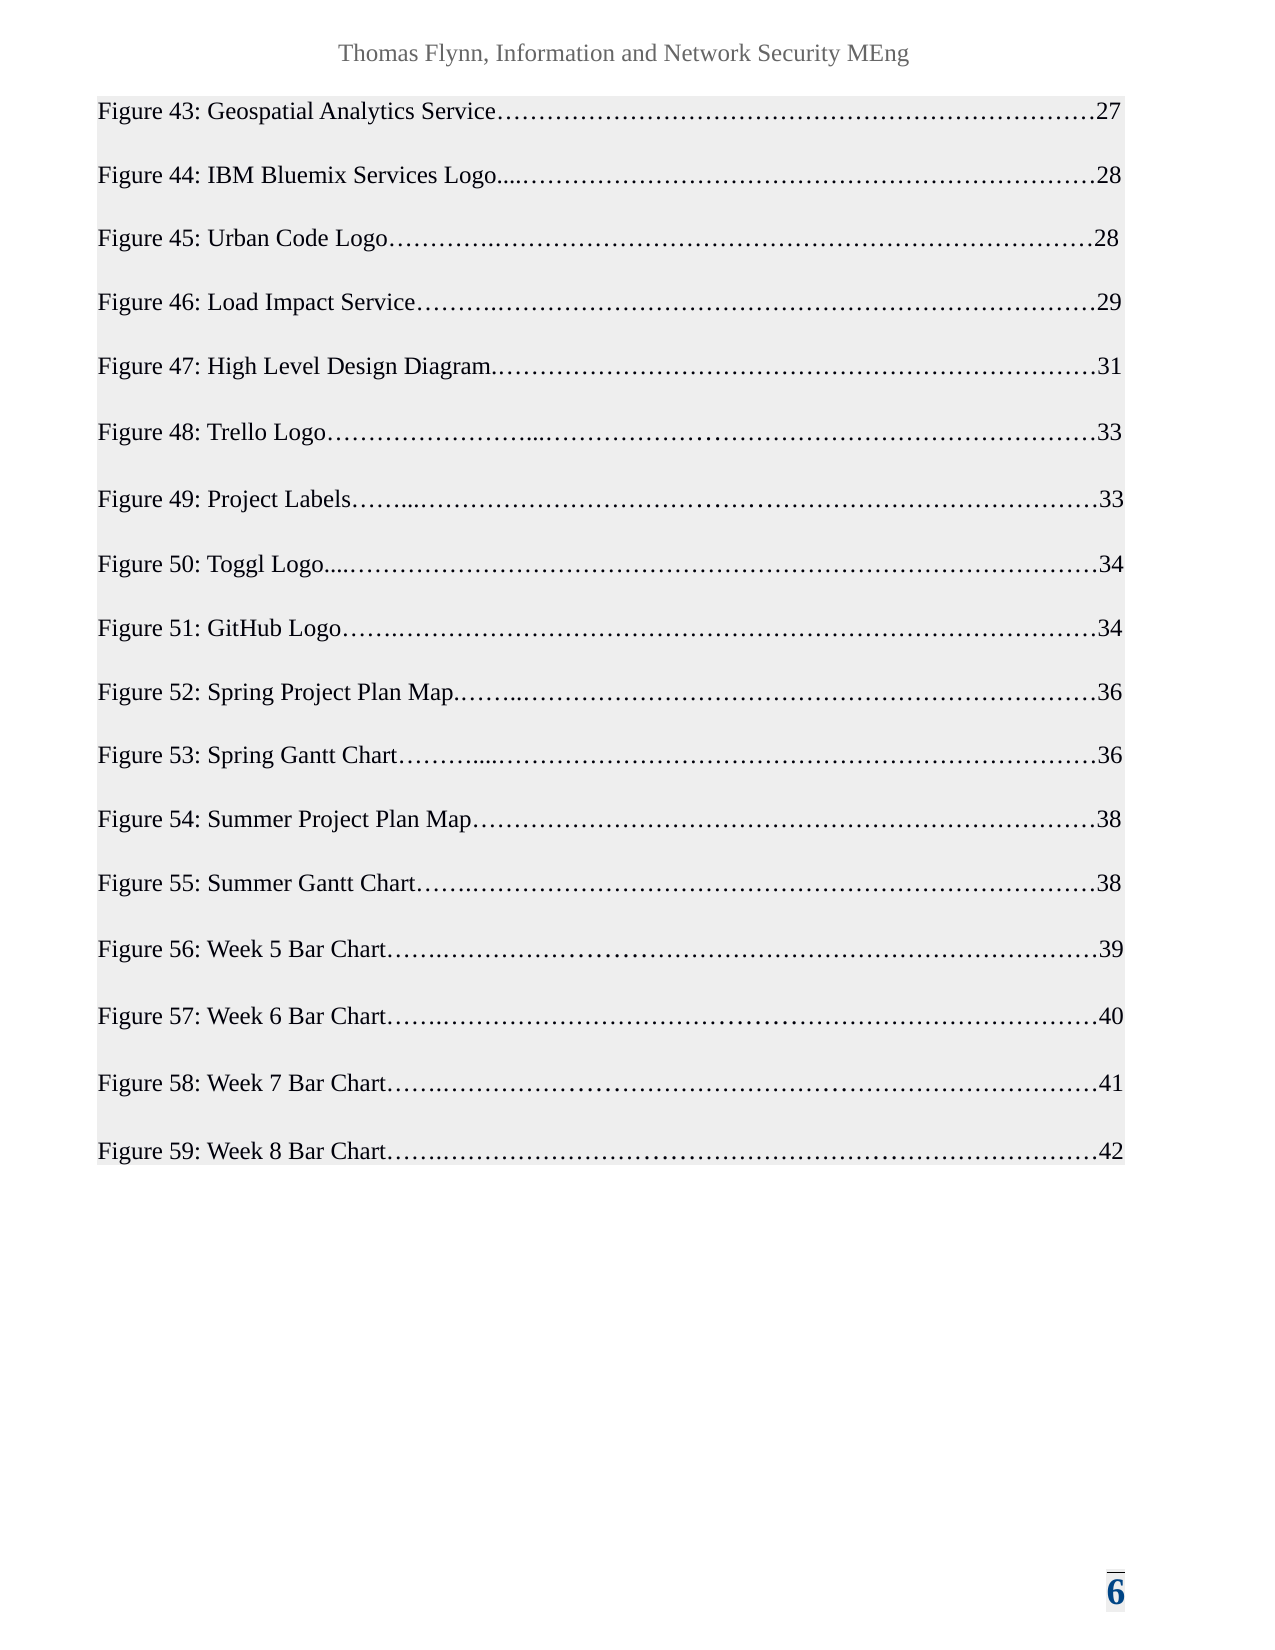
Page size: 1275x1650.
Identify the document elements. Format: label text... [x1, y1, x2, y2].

text Figure 48: Trello Logo……………………...…………………………………………………………33 [97, 415, 1125, 446]
text Figure 47: High Level Design Diagram.………………………………………………………………31 [97, 351, 1125, 380]
text Figure 53: Spring Gantt Chart………....………………………………………………………………36 [97, 741, 1125, 769]
text Figure 55: Summer Gantt Chart…….…………………………………………………………………38 [97, 868, 1125, 897]
text Figure 58: Week 7 Bar Chart…….……………………………………………………………………41 [97, 1066, 1125, 1098]
text Figure 43: Geospatial Analytics Service………………………………………………………………27 [97, 96, 1125, 125]
text Figure 50: Toggl Logo....………………………………………………………………………………34 [97, 549, 1125, 578]
text Figure 54: Summer Project Plan Map…………………………………………………………………38 [97, 804, 1125, 833]
text Figure 44: IBM Bluemix Services Logo....……………………………………………………………28 [97, 160, 1125, 188]
text Figure 57: Week 6 Bar Chart…….……………………………………………………………………40 [97, 999, 1125, 1030]
text Figure 46: Load Impact Service……….………………………………………………………………29 [97, 287, 1125, 316]
text Figure 45: Urban Code Logo………….………………………………………………………………28 [97, 223, 1125, 252]
text Figure 51: GitHub Logo…….…………………………………………………………………………34 [97, 613, 1125, 642]
text Figure 56: Week 5 Bar Chart…….……………………………………………………………………39 [97, 932, 1125, 963]
text Figure 52: Spring Project Plan Map.……..……………………………………………………………36 [97, 677, 1125, 706]
text Figure 49: Project Labels……...………………………………………………………………………33 [97, 482, 1125, 513]
text Figure 59: Week 8 Bar Chart…….……………………………………………………………………42 [97, 1134, 1125, 1165]
